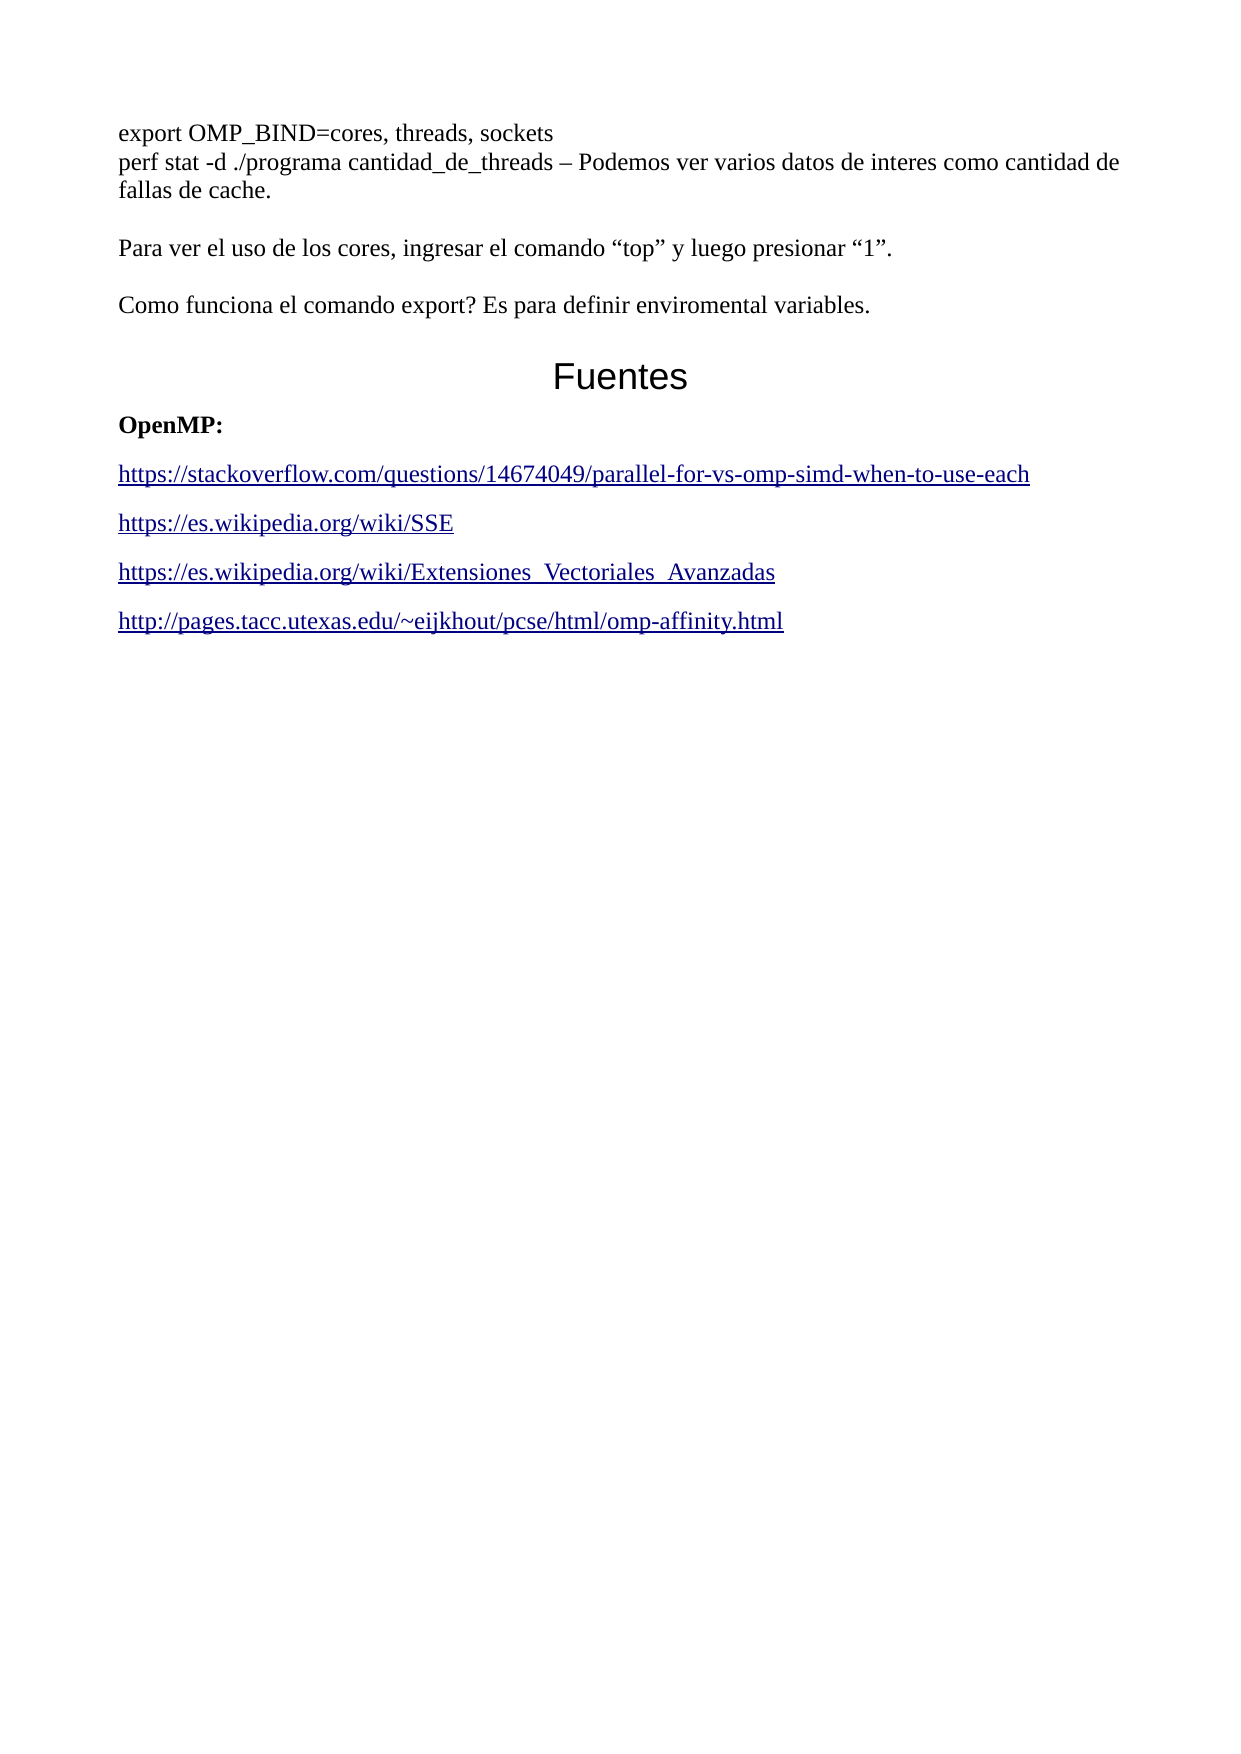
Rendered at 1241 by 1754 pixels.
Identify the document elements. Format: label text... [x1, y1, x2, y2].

text Para ver el uso de los cores, ingresar el comando “top” y luego presionar “1”. [118, 233, 1122, 262]
text Como funciona el comando export? Es para definir enviromental variables. [118, 291, 1122, 319]
text export OMP_BIND=cores, threads, sockets [118, 118, 1122, 147]
subtitle Fuentes [118, 354, 1122, 397]
text https://stackoverflow.com/questions/14674049/parallel-for-vs-omp-simd-when-to-use-each [118, 459, 1122, 488]
text https://es.wikipedia.org/wiki/SSE [118, 508, 1122, 537]
text OpenMP: [118, 410, 1122, 439]
text https://es.wikipedia.org/wiki/Extensiones_Vectoriales_Avanzadas [118, 557, 1122, 586]
text perf stat -d ./programa cantidad_de_threads – Podemos ver varios datos de interes como cantidad de fallas de cache. [118, 147, 1122, 204]
text http://pages.tacc.utexas.edu/~eijkhout/pcse/html/omp-affinity.html [118, 606, 1122, 635]
